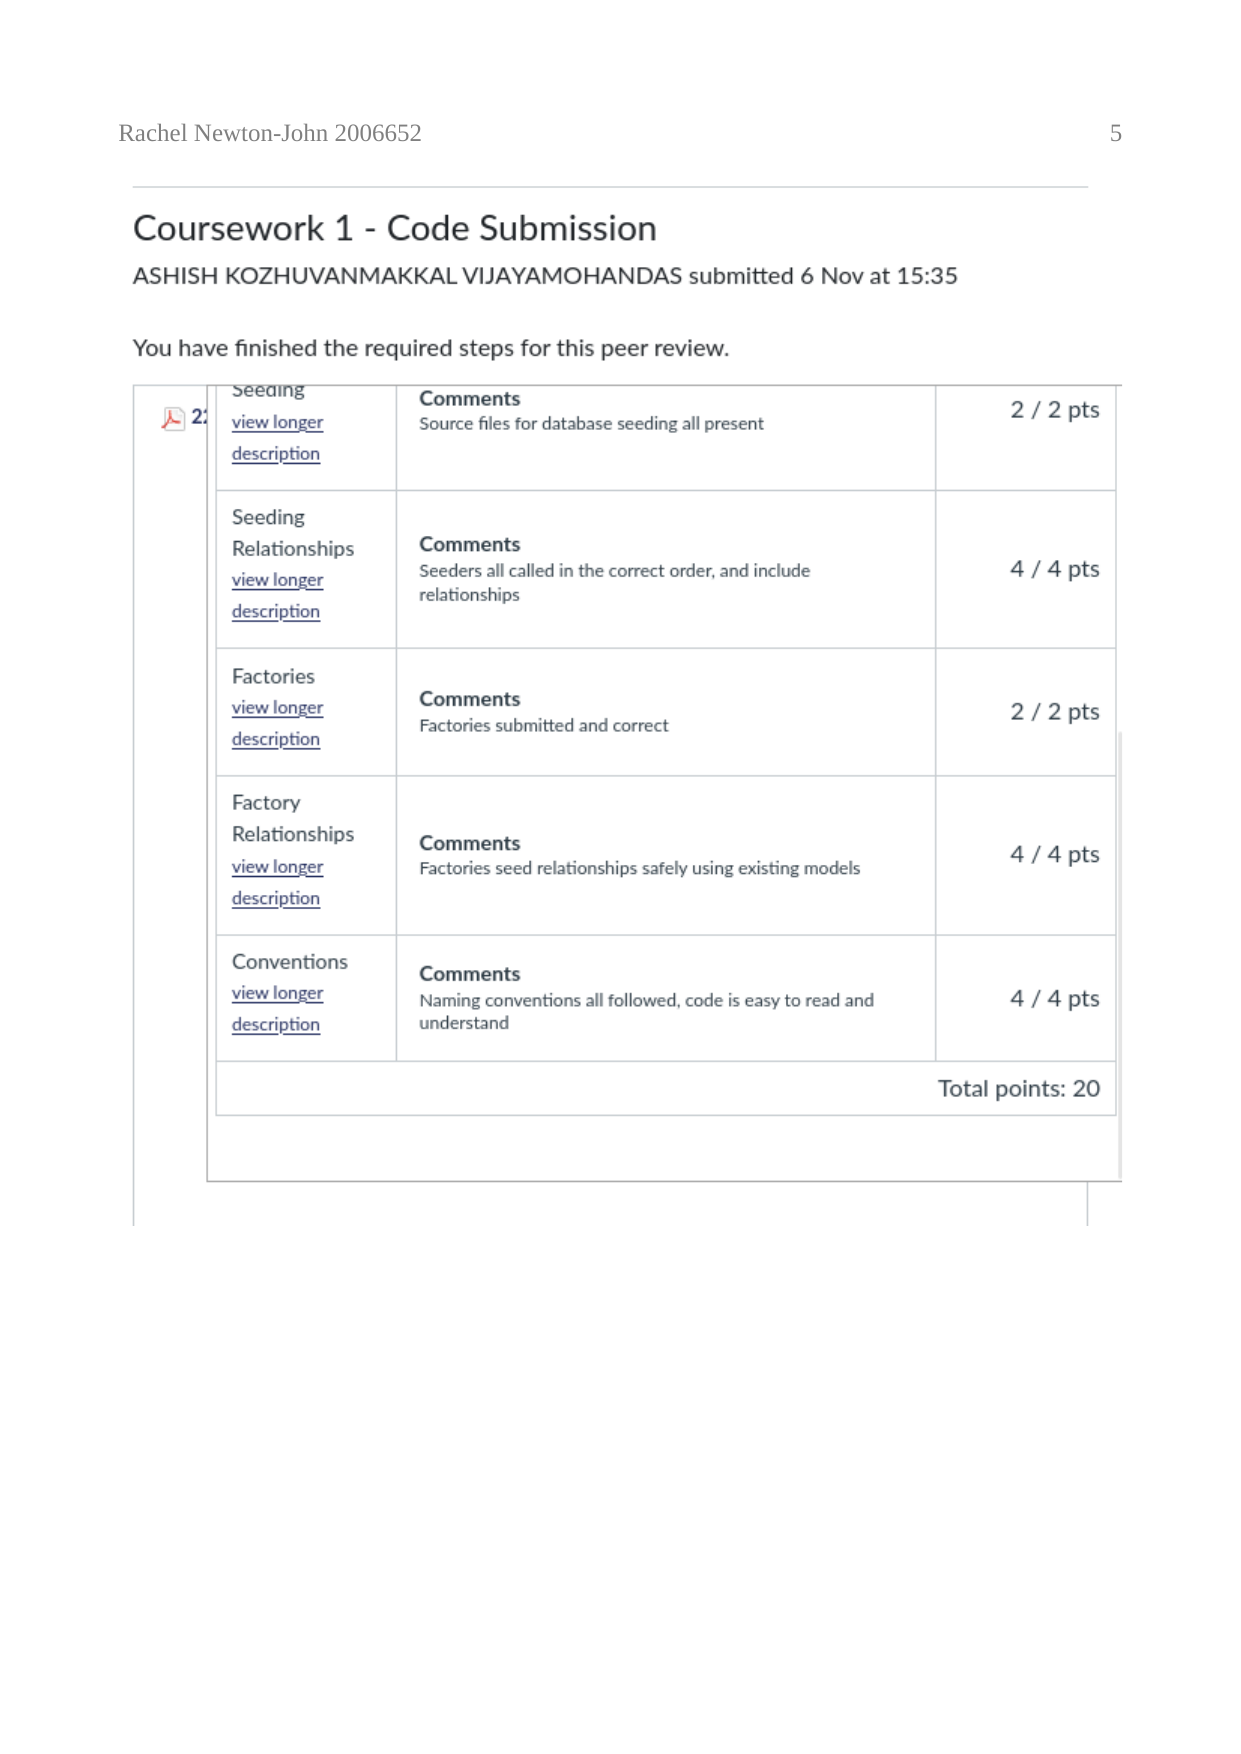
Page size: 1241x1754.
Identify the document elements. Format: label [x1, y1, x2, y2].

picture [118, 176, 1123, 1226]
